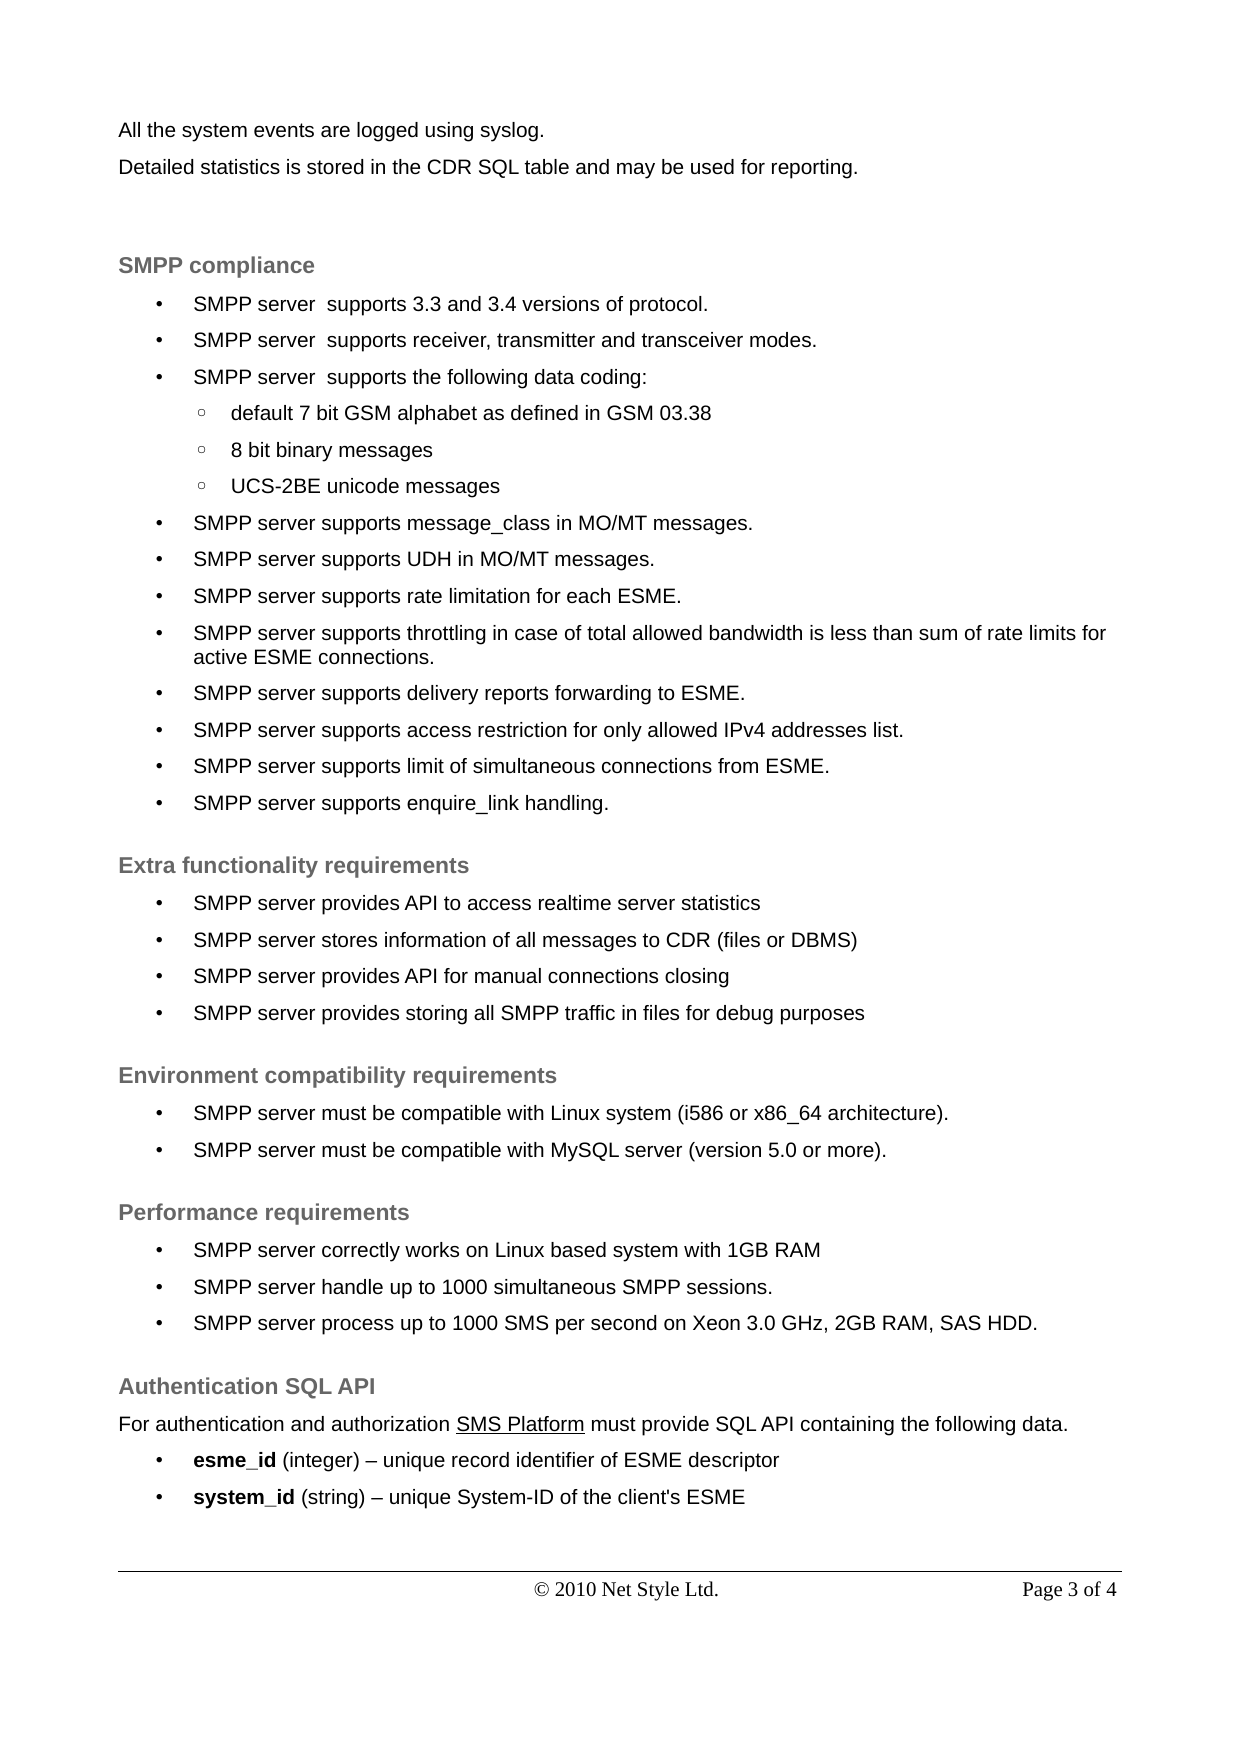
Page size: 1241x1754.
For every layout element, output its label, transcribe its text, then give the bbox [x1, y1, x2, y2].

list 8 bit binary messages [193, 438, 1122, 462]
list SMPP server handle up to 1000 simultaneous SMPP sessions. [156, 1275, 1122, 1299]
subtitle Performance requirements [118, 1199, 1122, 1226]
list SMPP server supports throttling in case of total allowed bandwidth is less than sum of rate limits for active ESME connections. [156, 620, 1122, 668]
list SMPP server provides API for manual connections closing [156, 964, 1122, 988]
text All the system events are logged using syslog. [118, 118, 1122, 142]
list SMPP server supports delivery reports forwarding to ESME. [156, 681, 1122, 705]
list SMPP server supports rate limitation for each ESME. [156, 584, 1122, 608]
text Detailed statistics is stored in the CDR SQL table and may be used for reporting. [118, 154, 1122, 178]
list SMPP server must be compatible with MySQL server (version 5.0 or more). [156, 1138, 1122, 1162]
list SMPP server correctly works on Linux based system with 1GB RAM [156, 1238, 1122, 1262]
list SMPP server supports receiver, transmitter and transceiver modes. [156, 328, 1122, 352]
list SMPP server must be compatible with Linux system (i586 or x86_64 architecture). [156, 1101, 1122, 1125]
list SMPP server provides storing all SMPP traffic in files for debug purposes [156, 1001, 1122, 1025]
list esme_id (integer) – unique record identifier of ESME descriptor [156, 1448, 1122, 1472]
list system_id (string) – unique System-ID of the client's ESME [156, 1485, 1122, 1509]
subtitle Extra functionality requirements [118, 852, 1122, 878]
list SMPP server process up to 1000 SMS per second on Xeon 3.0 GHz, 2GB RAM, SAS HDD. [156, 1311, 1122, 1335]
list SMPP server provides API to access realtime server statistics [156, 891, 1122, 915]
subtitle SMPP compliance [118, 252, 1122, 279]
text For authentication and authorization SMS Platform must provide SQL API containing the following data. [118, 1412, 1122, 1436]
list SMPP server supports limit of simultaneous connections from ESME. [156, 754, 1122, 778]
list SMPP server supports enquire_link handling. [156, 791, 1122, 815]
list SMPP server supports the following data coding: [156, 364, 1122, 388]
list SMPP server supports 3.3 and 3.4 versions of protocol. [156, 291, 1122, 315]
subtitle Environment compatibility requirements [118, 1062, 1122, 1089]
subtitle Authentication SQL API [118, 1373, 1122, 1399]
list SMPP server supports UDH in MO/MT messages. [156, 547, 1122, 571]
list SMPP server stores information of all messages to CDR (files or DBMS) [156, 928, 1122, 952]
list SMPP server supports access restriction for only allowed IPv4 addresses list. [156, 717, 1122, 742]
list SMPP server supports message_class in MO/MT messages. [156, 511, 1122, 535]
list UCS-2BE unicode messages [193, 474, 1122, 498]
list default 7 bit GSM alphabet as defined in GSM 03.38 [193, 401, 1122, 425]
